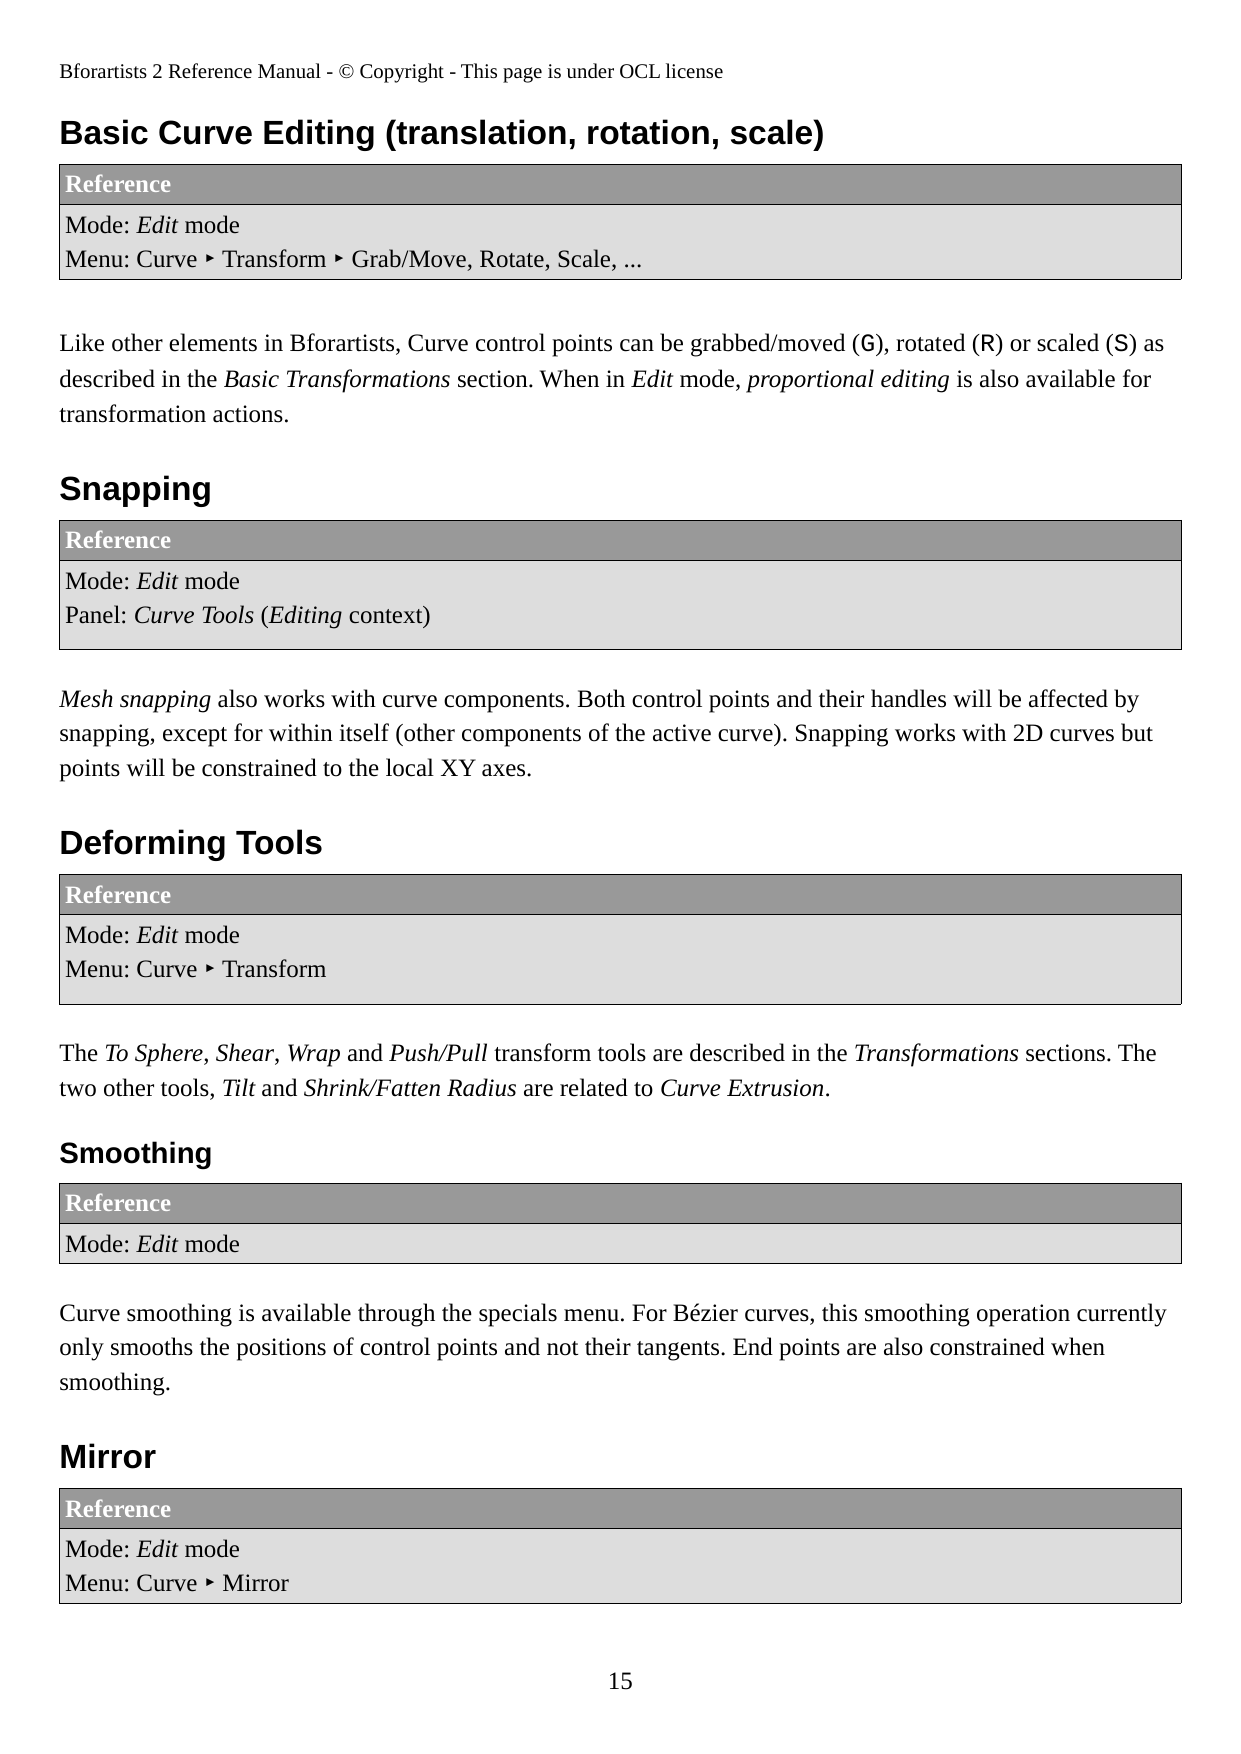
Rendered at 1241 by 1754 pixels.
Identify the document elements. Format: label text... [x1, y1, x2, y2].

table_header Reference [60, 1184, 1181, 1223]
subtitle Deforming Tools [59, 823, 1181, 861]
text Mesh snapping also works with curve components. Both control points and their handles will be affected by snapping, except for within itself (other components of the active curve). Snapping works with 2D curves but points will be constrained to the local XY axes. [59, 684, 1181, 782]
table_cell Mode: Edit mode Menu: Curve ‣ Transform [60, 915, 1181, 1004]
subtitle Basic Curve Editing (translation, rotation, scale) [59, 113, 1181, 151]
table_header Reference [60, 165, 1181, 204]
table_cell Mode: Edit mode Panel: Curve Tools (Editing context) [60, 561, 1181, 649]
table_header Reference [60, 875, 1181, 914]
text The To Sphere, Shear, Wrap and Push/Pull transform tools are described in the Transformations sections. The two other tools, Tilt and Shrink/Fatten Radius are related to Curve Extrusion. [59, 1038, 1181, 1101]
table_cell Mode: Edit mode [60, 1224, 1181, 1263]
subtitle Smoothing [59, 1136, 1181, 1170]
table_header Reference [60, 1489, 1181, 1528]
subtitle Mirror [59, 1437, 1181, 1475]
table_header Reference [60, 521, 1181, 560]
table_cell Mode: Edit mode Menu: Curve ‣ Mirror [60, 1529, 1181, 1603]
text Like other elements in Bforartists, Curve control points can be grabbed/moved (G), rotated (R) or scaled (S) as described in the Basic Transformations section. When in Edit mode, proportional editing is also available for transformation actions. [59, 328, 1181, 427]
table_cell Mode: Edit mode Menu: Curve ‣ Transform ‣ Grab/Move, Rotate, Scale, ... [60, 205, 1181, 279]
subtitle Snapping [59, 468, 1181, 507]
text Curve smoothing is available through the specials menu. For Bézier curves, this smoothing operation currently only smooths the positions of control points and not their tangents. End points are also constrained when smoothing. [59, 1298, 1181, 1396]
